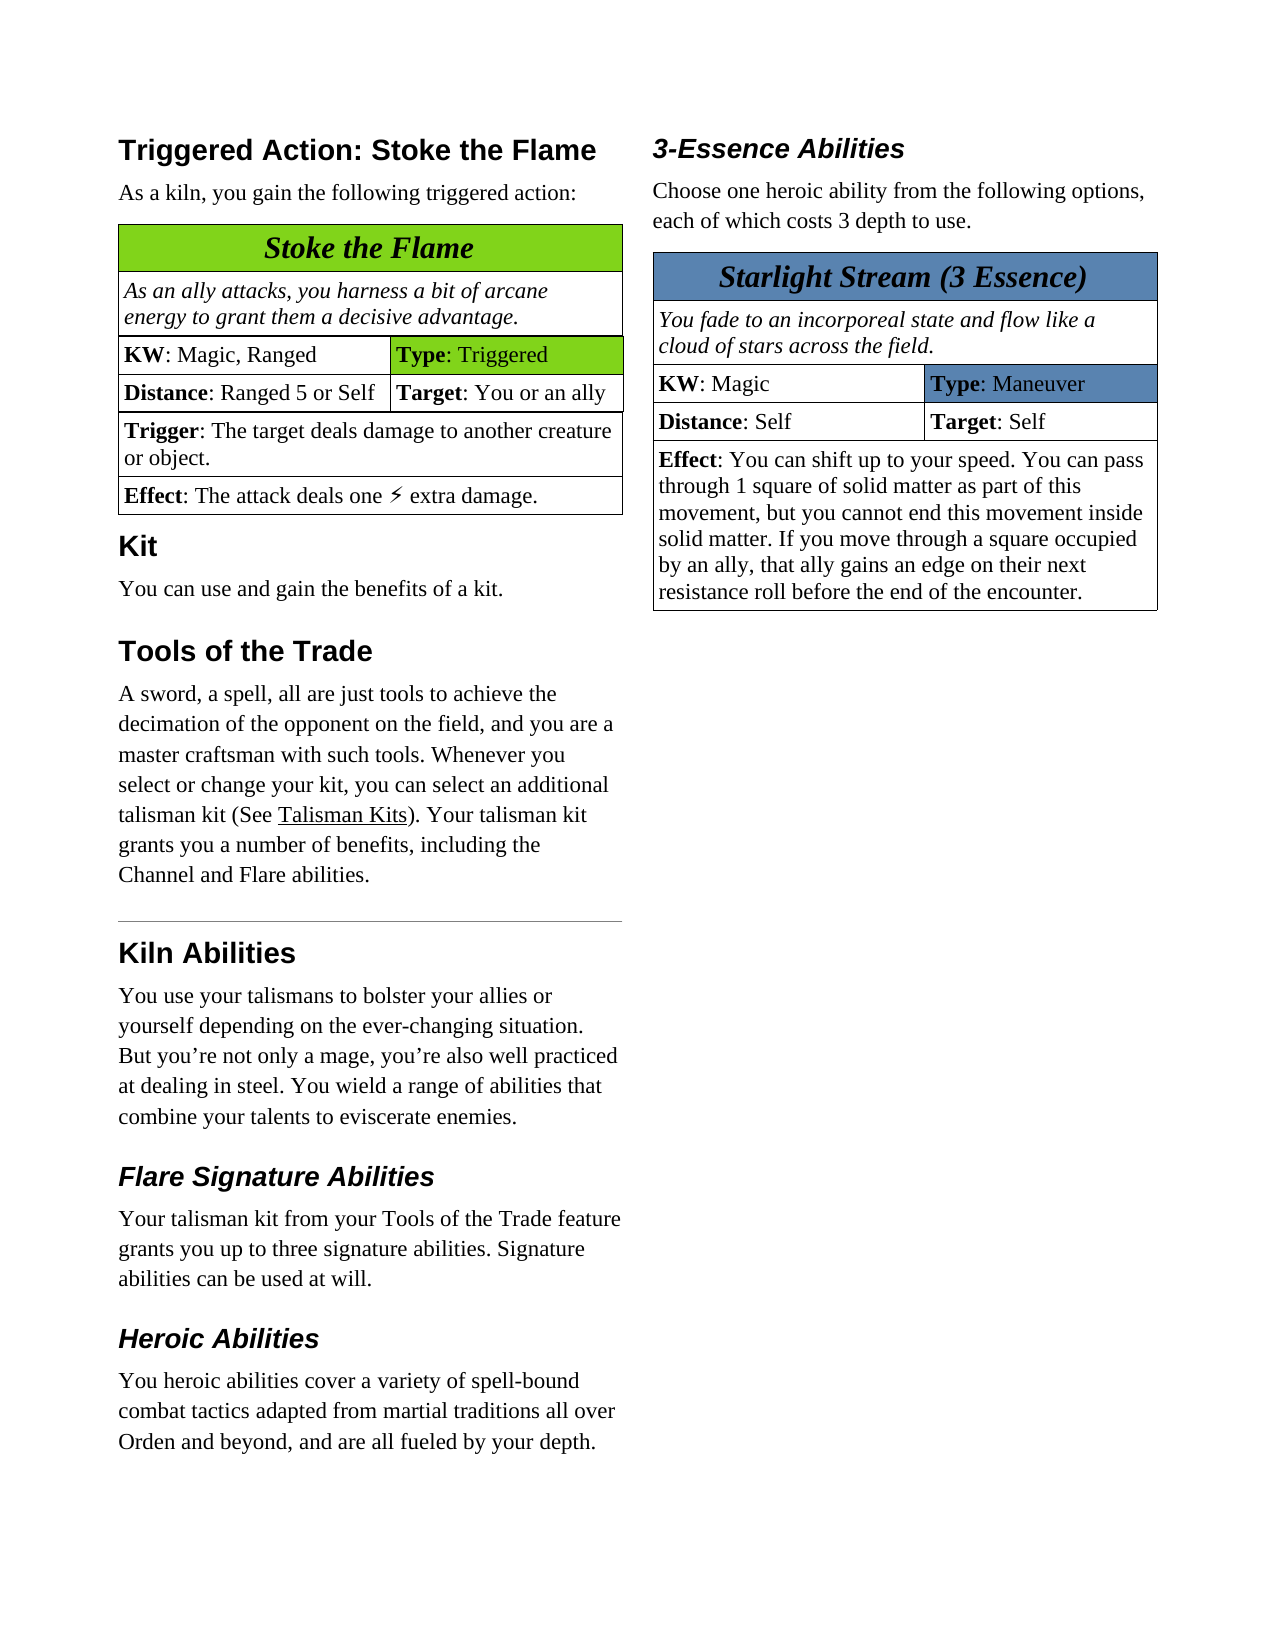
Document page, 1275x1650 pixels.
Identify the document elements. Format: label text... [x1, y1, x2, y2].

table_cell You fade to an incorporeal state and flow like a cloud of stars across the field. [654, 301, 1157, 364]
subtitle Kit [118, 528, 622, 562]
table_header Trigger: The target deals damage to another creature or object. [119, 413, 622, 476]
table_cell Distance: Self [654, 403, 924, 440]
subtitle Triggered Action: Stoke the Flame [118, 133, 622, 166]
text Choose one heroic ability from the following options, each of which costs 3 depth to use. [652, 177, 1157, 234]
text Your talisman kit from your Tools of the Trade feature grants you up to three signature abilities. Signature abilities can be used at will. [118, 1205, 622, 1292]
subtitle Flare Signature Abilities [118, 1160, 622, 1192]
subtitle 3-Essence Abilities [652, 133, 1157, 164]
subtitle Tools of the Trade [118, 634, 622, 668]
text You heroic abilities cover a variety of spell-bound combat tactics adapted from martial traditions all over Orden and beyond, and are all fueled by your depth. [118, 1367, 622, 1454]
table_cell Target: Self [925, 403, 1157, 440]
table_cell Target: You or an ally [391, 375, 623, 411]
text A sword, a spell, all are just tools to achieve the decimation of the opponent on the field, and you are a master craftsman with such tools. Whenever you select or change your kit, you can select an additional talisman kit (See Talisman Kits). Your talisman kit grants you a number of benefits, including the Channel and Flare abilities. [118, 680, 622, 888]
subtitle Kiln Abilities [118, 936, 622, 969]
table_header KW: Magic, Ranged [119, 337, 390, 374]
table_header Stoke the Flame [119, 225, 622, 271]
table_cell Distance: Ranged 5 or Self [119, 375, 390, 411]
text You use your talismans to bolster your allies or yourself depending on the ever-changing situation. But you’re not only a mage, you’re also well practiced at dealing in steel. You wield a range of abilities that combine your talents to eviscerate enemies. [118, 982, 622, 1129]
text As a kiln, you gain the following triggered action: [118, 179, 622, 205]
table_cell Effect: The attack deals one ⚡ extra damage. [119, 477, 622, 514]
table_header KW: Magic [654, 365, 924, 402]
text You can use and gain the benefits of a kit. [118, 575, 622, 601]
table_header Effect: You can shift up to your speed. You can pass through 1 square of solid matter as part of this movement, but you cannot end this movement inside solid matter. If you move through a square occupied by an ally, that ally gains an edge on their next resistance roll before the end of the encounter. [654, 441, 1157, 610]
subtitle Heroic Abilities [118, 1323, 622, 1355]
table_header Type: Maneuver [925, 365, 1157, 402]
table_header Type: Triggered [391, 337, 623, 374]
table_cell As an ally attacks, you harness a bit of arcane energy to grant them a decisive advantage. [119, 272, 622, 335]
table_header Starlight Stream (3 Essence) [654, 253, 1157, 300]
